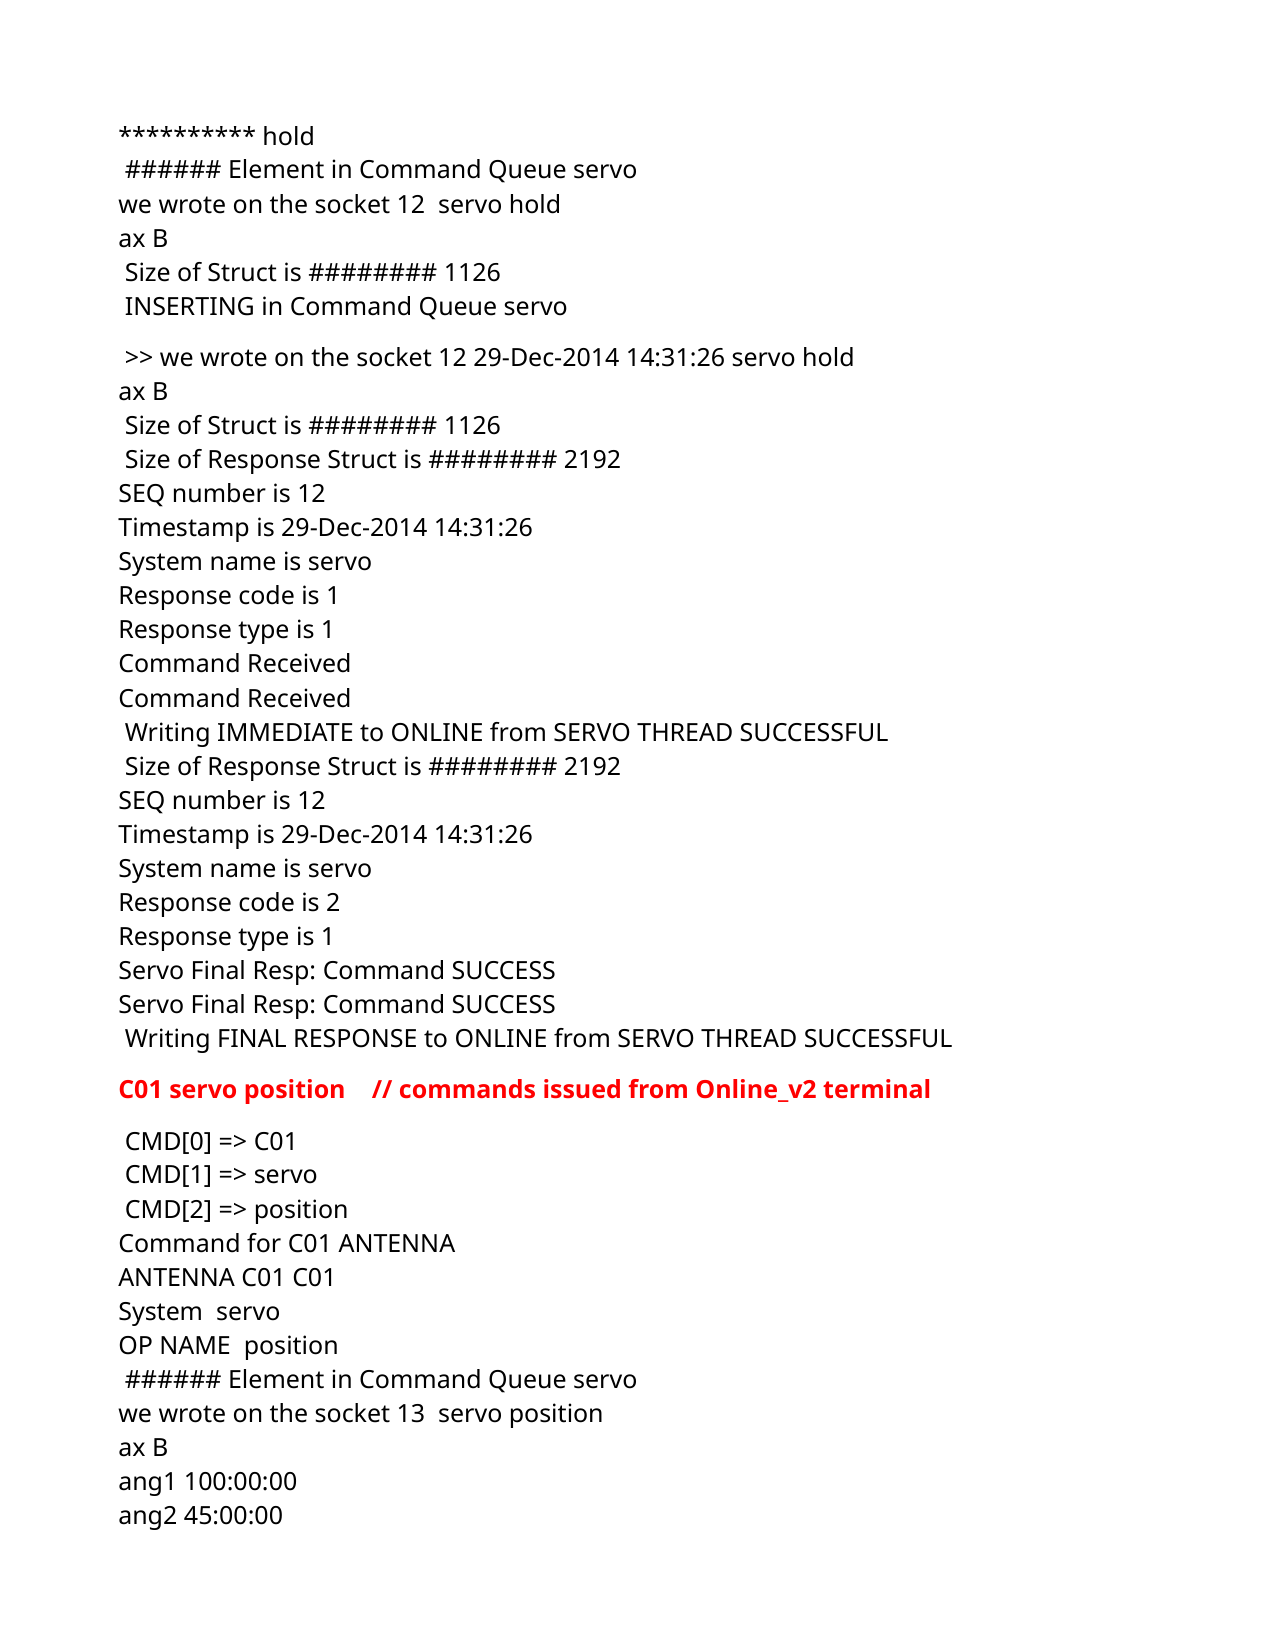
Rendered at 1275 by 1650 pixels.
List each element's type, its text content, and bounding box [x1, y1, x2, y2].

text Command for C01 ANTENNA [118, 1225, 1157, 1259]
text Size of Struct is ######## 1126 [118, 408, 1157, 442]
text Timestamp is 29-Dec-2014 14:31:26 [118, 510, 1157, 544]
text System name is servo [118, 851, 1157, 884]
text CMD[2] => position [118, 1191, 1157, 1225]
text System name is servo [118, 544, 1157, 578]
text Writing IMMEDIATE to ONLINE from SERVO THREAD SUCCESSFUL [118, 714, 1157, 748]
text ###### Element in Command Queue servo [118, 152, 1157, 186]
text Size of Response Struct is ######## 2192 [118, 442, 1157, 476]
text ang2 45:00:00 [118, 1498, 1157, 1532]
text System servo [118, 1293, 1157, 1327]
text we wrote on the socket 13 servo position [118, 1396, 1157, 1430]
text SEQ number is 12 [118, 782, 1157, 816]
text >> we wrote on the socket 12 29-Dec-2014 14:31:26 servo hold [118, 339, 1157, 374]
text INSERTING in Command Queue servo [118, 288, 1157, 322]
text OP NAME position [118, 1327, 1157, 1362]
text Servo Final Resp: Command SUCCESS [118, 953, 1157, 987]
text C01 servo position // commands issued from Online_v2 terminal [118, 1072, 1157, 1106]
text Response code is 1 [118, 578, 1157, 612]
text Size of Struct is ######## 1126 [118, 254, 1157, 288]
text ax B [118, 1430, 1157, 1464]
text ax B [118, 220, 1157, 254]
text ax B [118, 374, 1157, 408]
text Servo Final Resp: Command SUCCESS [118, 987, 1157, 1021]
text ang1 100:00:00 [118, 1464, 1157, 1498]
text CMD[1] => servo [118, 1157, 1157, 1191]
text we wrote on the socket 12 servo hold [118, 186, 1157, 220]
text Response type is 1 [118, 919, 1157, 953]
text Command Received [118, 680, 1157, 714]
text ###### Element in Command Queue servo [118, 1362, 1157, 1396]
text SEQ number is 12 [118, 476, 1157, 510]
text Timestamp is 29-Dec-2014 14:31:26 [118, 816, 1157, 851]
text CMD[0] => C01 [118, 1123, 1157, 1157]
text Writing FINAL RESPONSE to ONLINE from SERVO THREAD SUCCESSFUL [118, 1021, 1157, 1055]
text Response type is 1 [118, 612, 1157, 646]
text Response code is 2 [118, 884, 1157, 919]
text Size of Response Struct is ######## 2192 [118, 748, 1157, 782]
text Command Received [118, 646, 1157, 680]
text ********** hold [118, 118, 1157, 152]
text ANTENNA C01 C01 [118, 1259, 1157, 1293]
